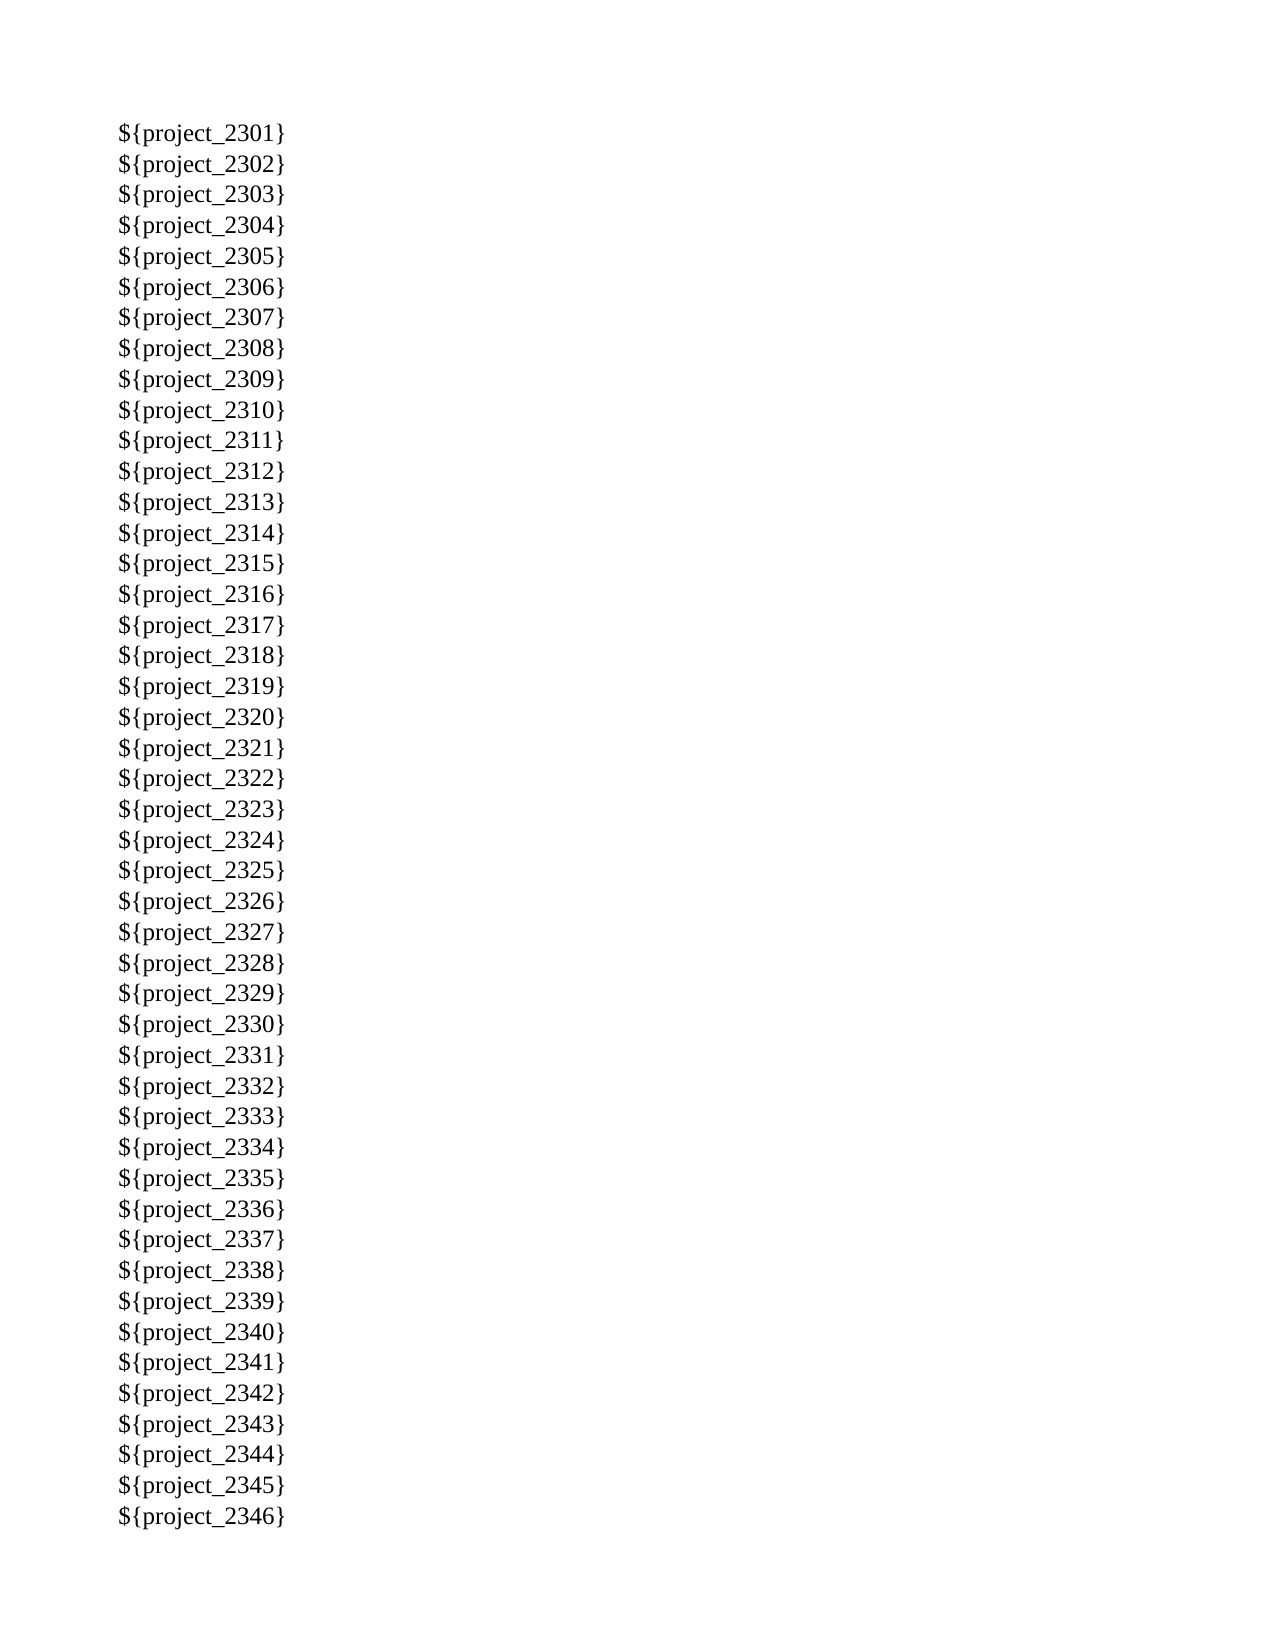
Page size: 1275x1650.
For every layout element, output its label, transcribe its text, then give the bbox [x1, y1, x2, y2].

text ${project_2316} [118, 579, 1157, 608]
text ${project_2310} [118, 395, 1157, 423]
text ${project_2344} [118, 1439, 1157, 1468]
text ${project_2335} [118, 1163, 1157, 1192]
text ${project_2333} [118, 1101, 1157, 1130]
text ${project_2303} [118, 179, 1157, 208]
text ${project_2317} [118, 610, 1157, 638]
text ${project_2329} [118, 978, 1157, 1007]
text ${project_2337} [118, 1224, 1157, 1253]
text ${project_2306} [118, 272, 1157, 301]
text ${project_2327} [118, 917, 1157, 946]
text ${project_2331} [118, 1040, 1157, 1069]
text ${project_2338} [118, 1255, 1157, 1284]
text ${project_2313} [118, 487, 1157, 516]
text ${project_2326} [118, 886, 1157, 915]
text ${project_2319} [118, 671, 1157, 700]
text ${project_2339} [118, 1286, 1157, 1314]
text ${project_2309} [118, 364, 1157, 393]
text ${project_2336} [118, 1194, 1157, 1222]
text ${project_2311} [118, 425, 1157, 454]
text ${project_2304} [118, 210, 1157, 239]
text ${project_2321} [118, 733, 1157, 761]
text ${project_2318} [118, 641, 1157, 669]
text ${project_2330} [118, 1009, 1157, 1038]
text ${project_2307} [118, 302, 1157, 331]
text ${project_2323} [118, 794, 1157, 823]
text ${project_2340} [118, 1317, 1157, 1345]
text ${project_2302} [118, 149, 1157, 178]
text ${project_2325} [118, 856, 1157, 884]
text ${project_2328} [118, 948, 1157, 977]
text ${project_2314} [118, 518, 1157, 546]
text ${project_2341} [118, 1347, 1157, 1376]
text ${project_2343} [118, 1409, 1157, 1437]
text ${project_2334} [118, 1132, 1157, 1161]
text ${project_2322} [118, 763, 1157, 792]
text ${project_2301} [118, 118, 1157, 147]
text ${project_2308} [118, 333, 1157, 362]
text ${project_2342} [118, 1378, 1157, 1407]
text ${project_2315} [118, 548, 1157, 577]
text ${project_2320} [118, 702, 1157, 731]
text ${project_2332} [118, 1071, 1157, 1099]
text ${project_2346} [118, 1501, 1157, 1530]
text ${project_2312} [118, 456, 1157, 485]
text ${project_2324} [118, 825, 1157, 854]
text ${project_2305} [118, 241, 1157, 270]
text ${project_2345} [118, 1470, 1157, 1499]
